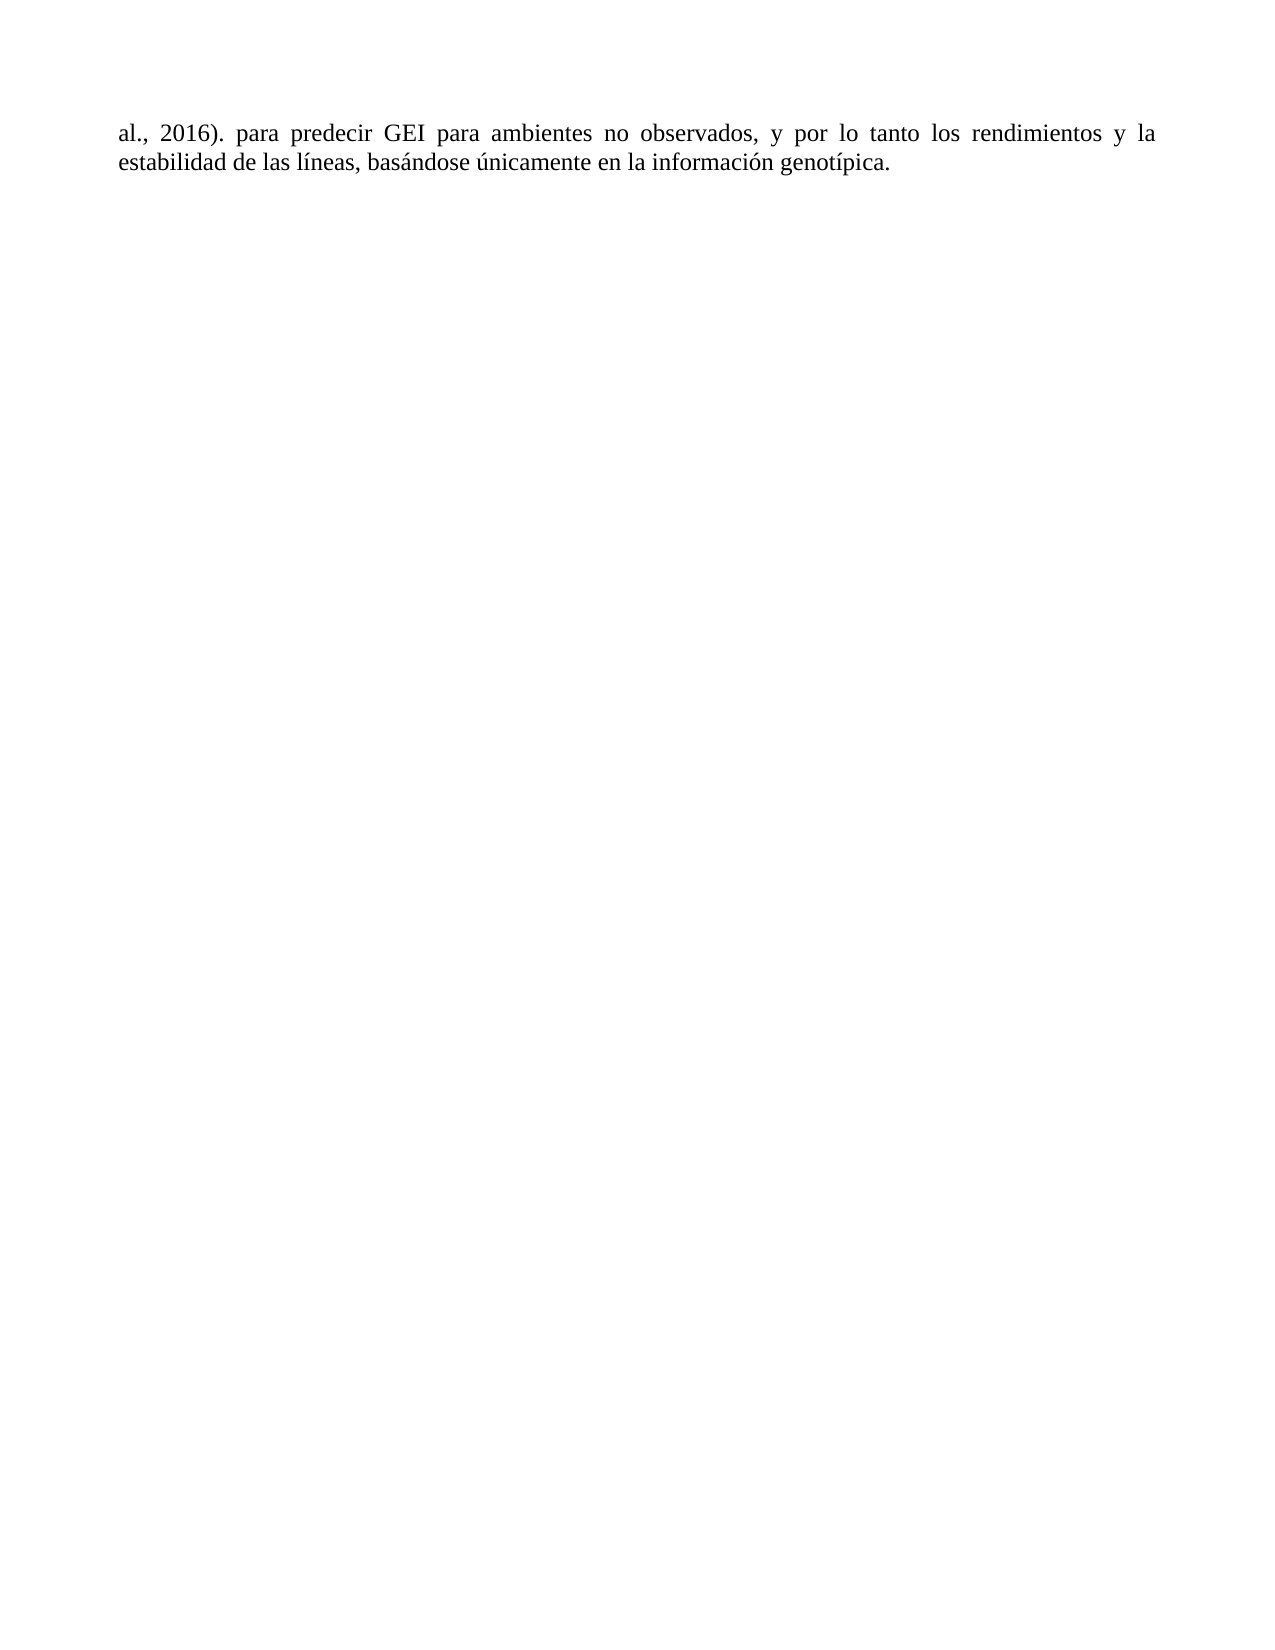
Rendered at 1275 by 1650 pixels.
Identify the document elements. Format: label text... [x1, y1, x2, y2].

text al., 2016). para predecir GEI para ambientes no observados, y por lo tanto los rendimientos y la estabilidad de las líneas, basándose únicamente en la información genotípica. [118, 118, 1157, 176]
